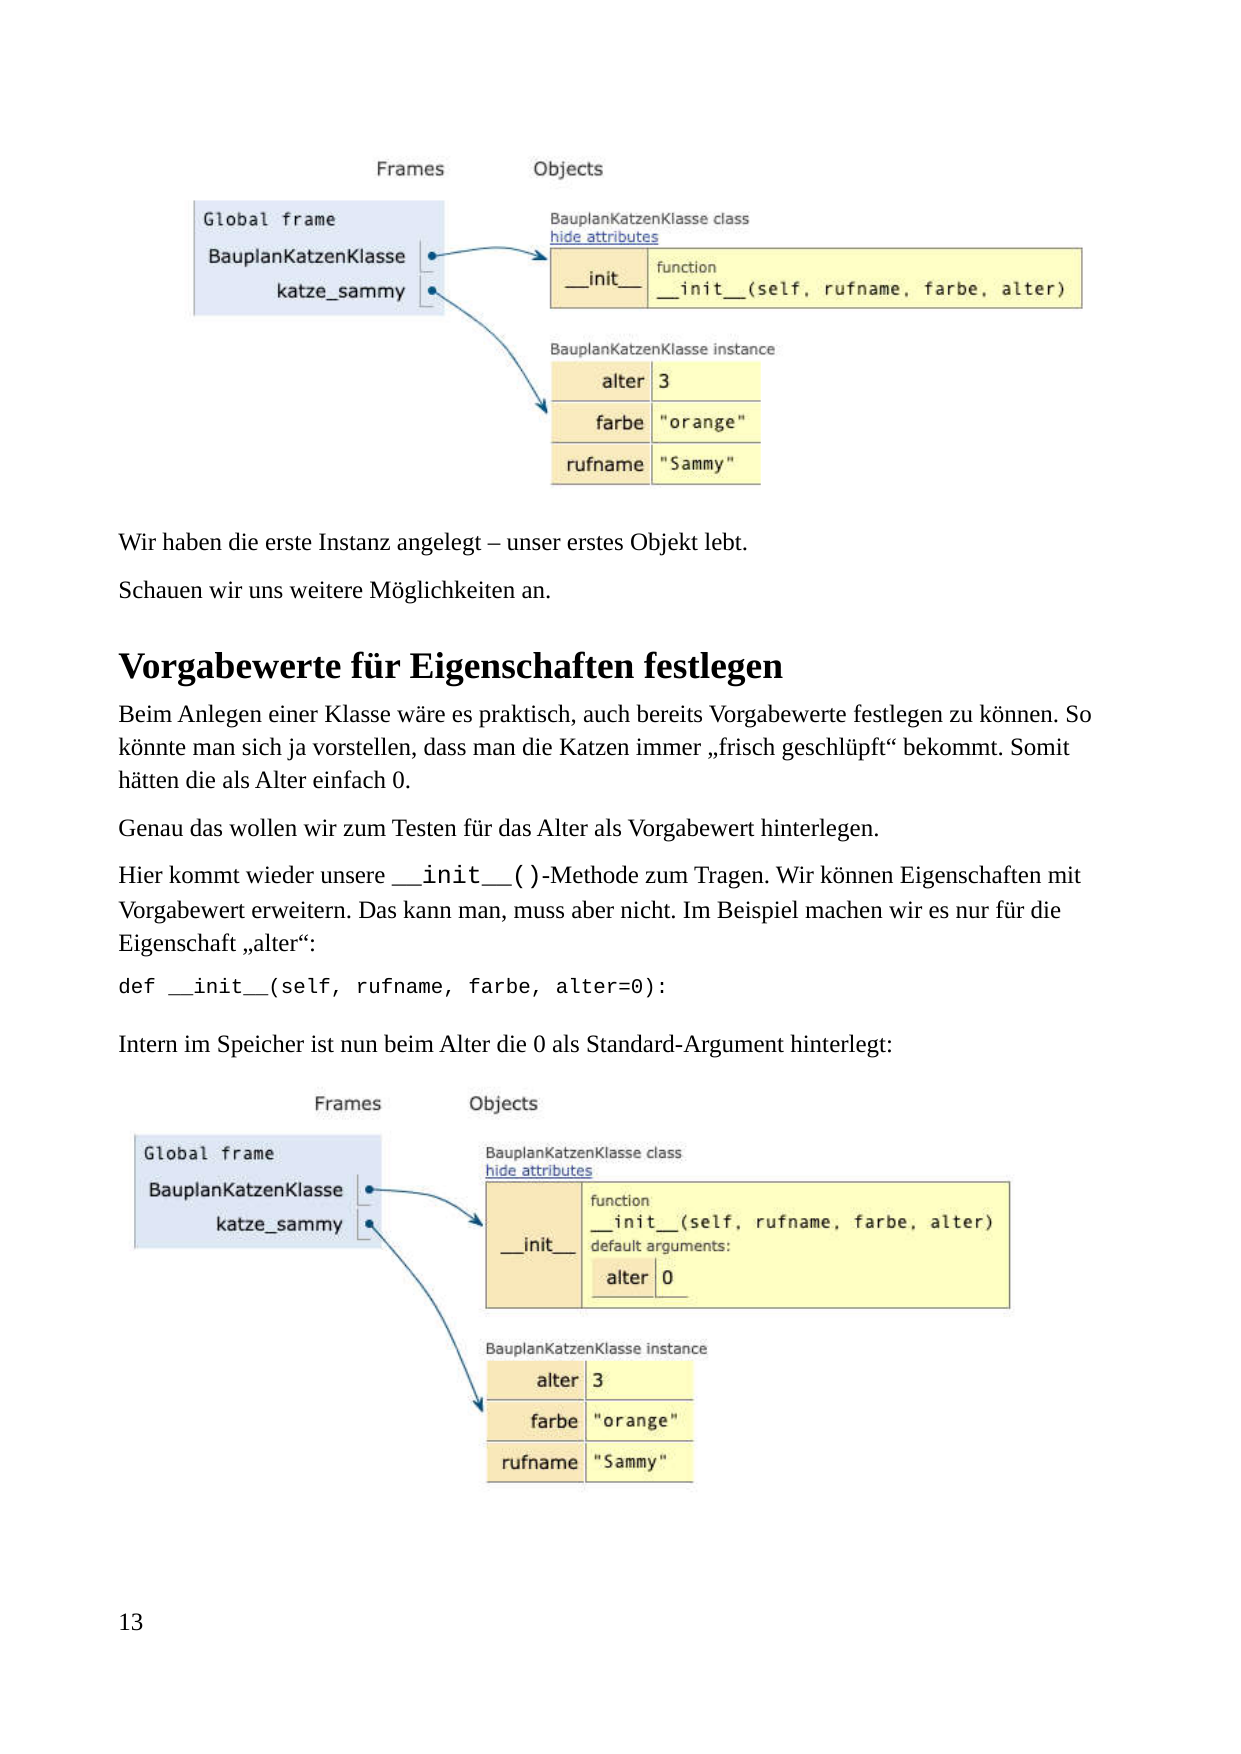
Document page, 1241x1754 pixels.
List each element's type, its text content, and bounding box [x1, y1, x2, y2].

text Schauen wir uns weitere Möglichkeiten an. [118, 575, 1122, 604]
text Wir haben die erste Instanz angelegt – unser erstes Objekt lebt. [118, 527, 1122, 556]
text Intern im Speicher ist nun beim Alter die 0 als Standard-Argument hinterlegt: [118, 1029, 1122, 1058]
picture [118, 1076, 1046, 1513]
text def __init__(self, rufname, farbe, alter=0): [118, 976, 1122, 1000]
text Hier kommt wieder unsere __init__()-Methode zum Tragen. Wir können Eigenschaften mit Vorgabewert erweitern. Das kann man, muss aber nicht. Im Beispiel machen wir es nur für die Eigenschaft „alter“: [118, 860, 1122, 957]
text Genau das wollen wir zum Testen für das Alter als Vorgabewert hinterlegen. [118, 813, 1122, 842]
text Beim Anlegen einer Klasse wäre es praktisch, auch bereits Vorgabewerte festlegen zu können. So könnte man sich ja vorstellen, dass man die Katzen immer „frisch geschlüpft“ bekommt. Somit hätten die als Alter einfach 0. [118, 699, 1122, 794]
subtitle Vorgabewerte für Eigenschaften festlegen [118, 643, 1122, 687]
picture [184, 134, 1123, 499]
